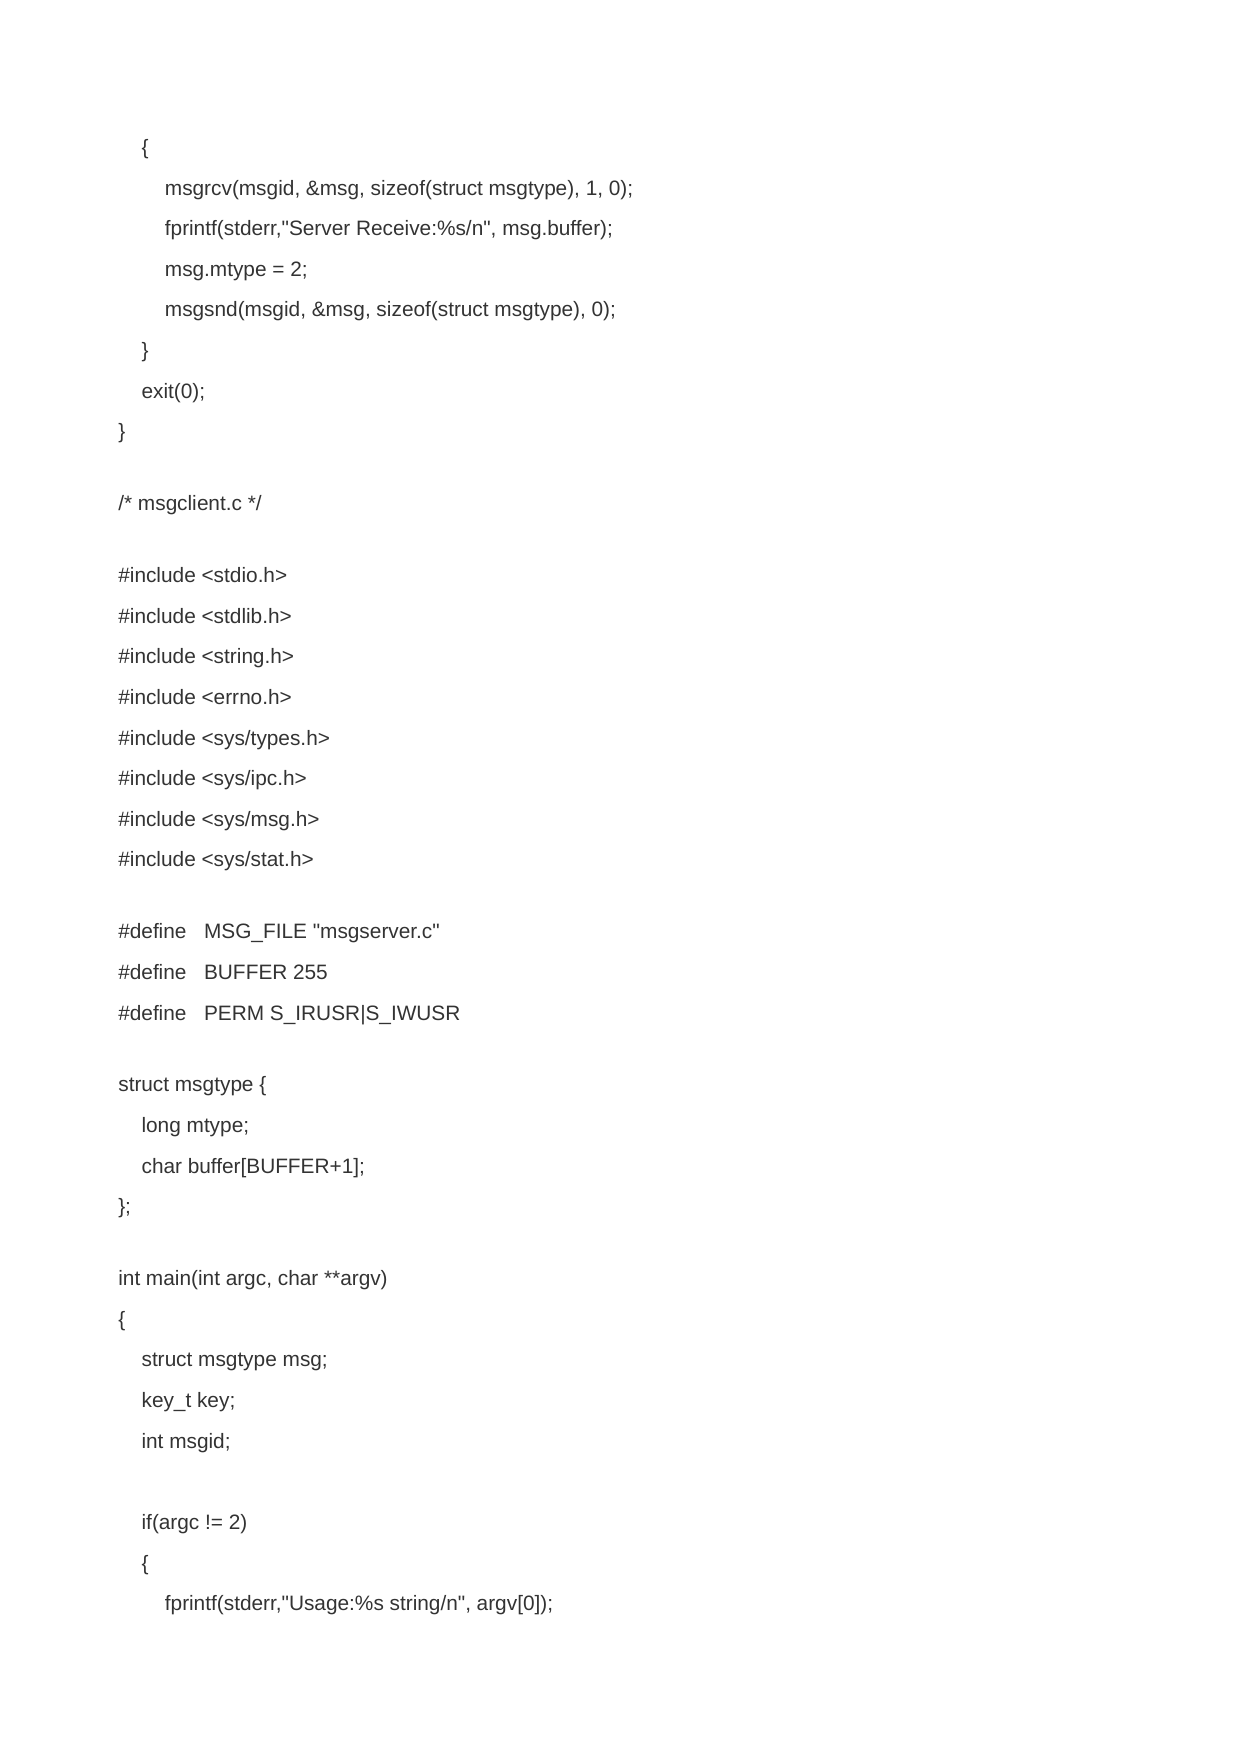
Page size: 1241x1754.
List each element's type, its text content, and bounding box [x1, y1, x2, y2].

text int main(int argc, char **argv) { struct msgtype msg; key_t key; int msgid; if(argc != 2) { fprintf(stderr,"Usage:%s string/n", argv[0]); [118, 1249, 1122, 1615]
text { msgrcv(msgid, &msg, sizeof(struct msgtype), 1, 0); fprintf(stderr,"Server Receive:%s/n", msg.buffer); msg.mtype = 2; msgsnd(msgid, &msg, sizeof(struct msgtype), 0); } exit(0); } [118, 118, 1122, 443]
text #define MSG_FILE "msgserver.c" #define BUFFER 255 #define PERM S_IRUSR|S_IWUSR [118, 902, 1122, 1024]
text #include <stdio.h> #include <stdlib.h> #include <string.h> #include <errno.h> #include <sys/types.h> #include <sys/ipc.h> #include <sys/msg.h> #include <sys/stat.h> [118, 546, 1122, 871]
text struct msgtype { long mtype; char buffer[BUFFER+1]; }; [118, 1056, 1122, 1218]
text /* msgclient.c */ [118, 474, 1122, 515]
